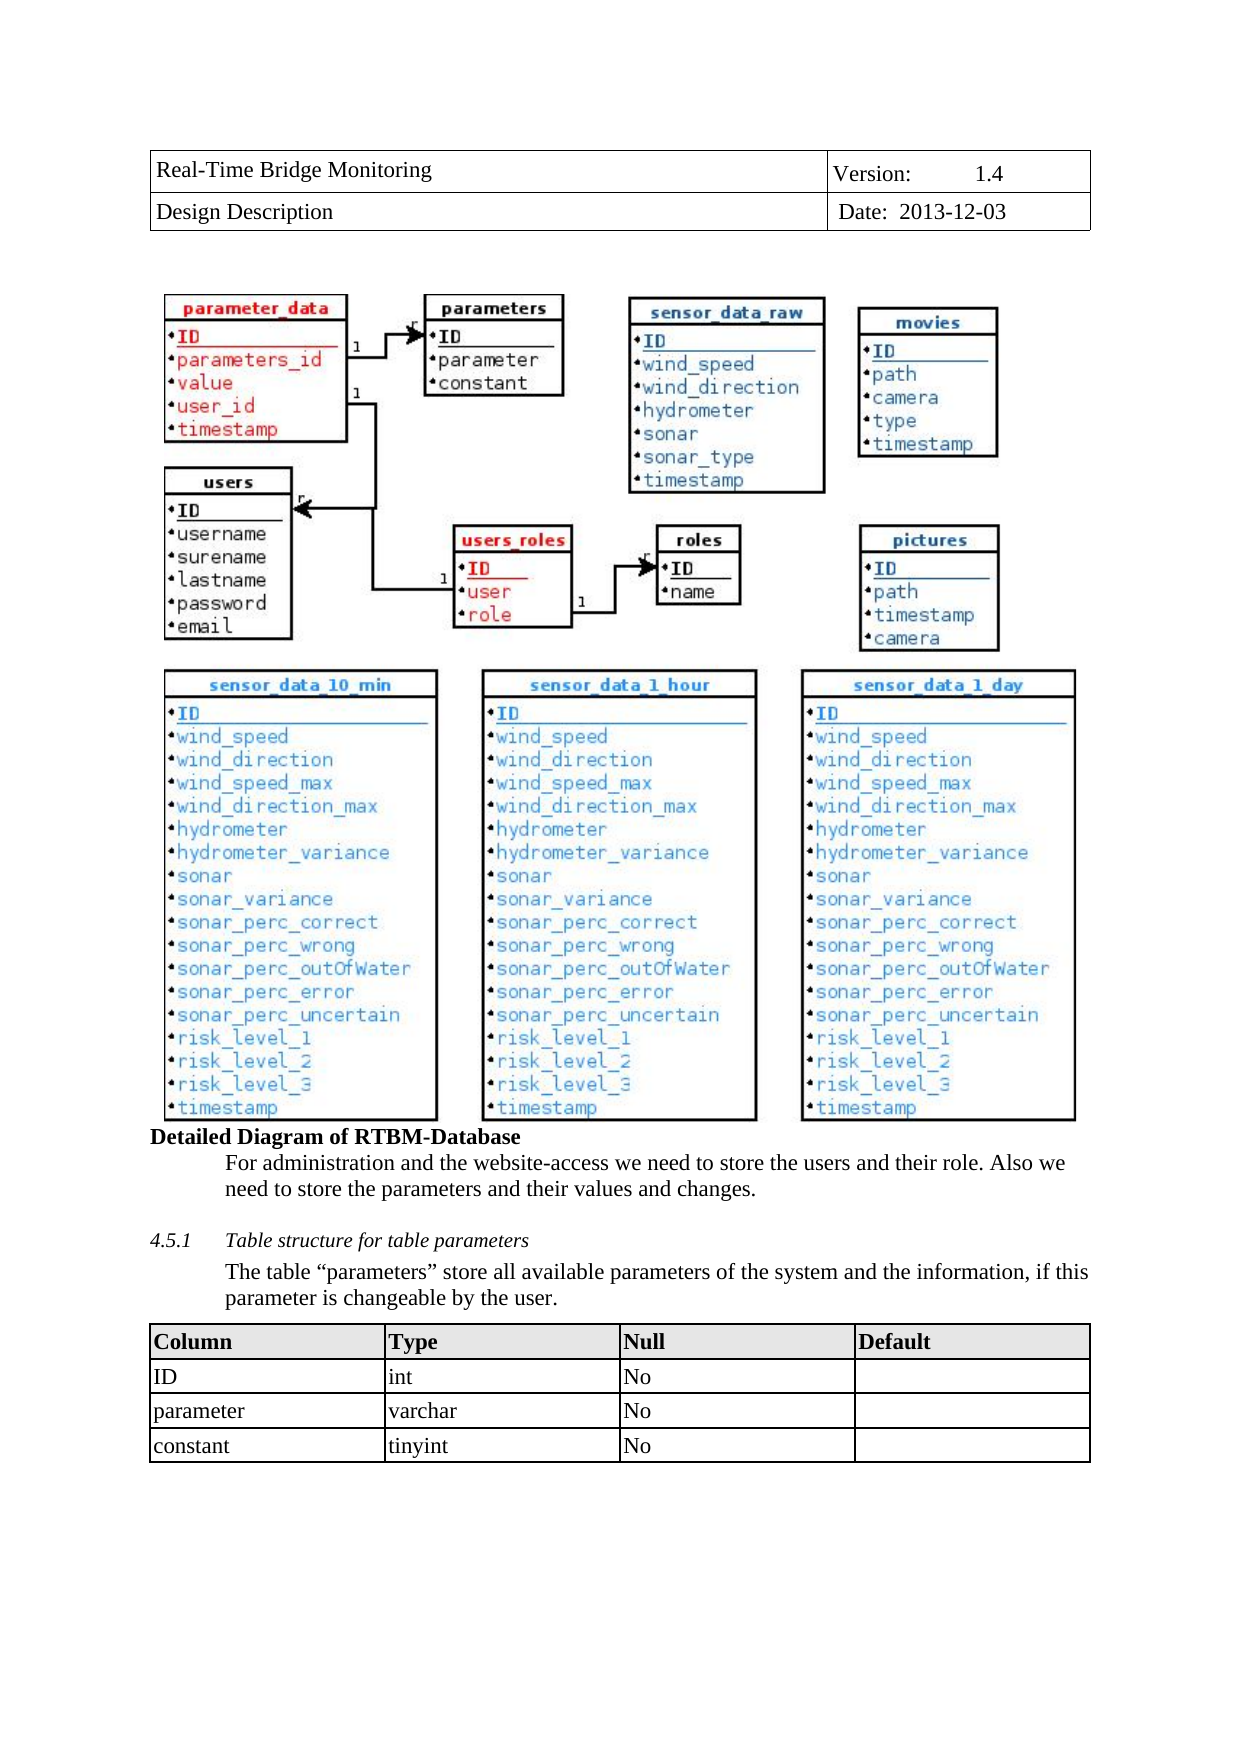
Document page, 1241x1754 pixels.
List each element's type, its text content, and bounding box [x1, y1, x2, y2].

text [150, 256, 1090, 295]
table_header Default [856, 1325, 1089, 1358]
table_cell No [621, 1429, 854, 1461]
table_cell varchar [386, 1394, 619, 1427]
text For administration and the website-access we need to store the users and their role. Also we need to store the parameters and their values and changes. [225, 1149, 1090, 1202]
picture [164, 294, 1077, 1123]
table_header Type [386, 1325, 619, 1358]
text Detailed Diagram of RTBM-Database [150, 295, 1090, 1149]
table_header Column [151, 1325, 384, 1358]
table_cell int [386, 1360, 619, 1392]
table_cell [856, 1394, 1089, 1427]
table_header Null [621, 1325, 854, 1358]
table_cell ID [151, 1360, 384, 1392]
table_cell No [621, 1394, 854, 1427]
table_cell [856, 1429, 1089, 1461]
text The table “parameters” store all available parameters of the system and the information, if this parameter is changeable by the user. [225, 1258, 1090, 1311]
table_cell tinyint [386, 1429, 619, 1461]
table_cell No [621, 1360, 854, 1392]
subtitle Table structure for table parameters [150, 1227, 1090, 1252]
table_cell [856, 1360, 1089, 1392]
table_cell constant [151, 1429, 384, 1461]
table_cell parameter [151, 1394, 384, 1427]
